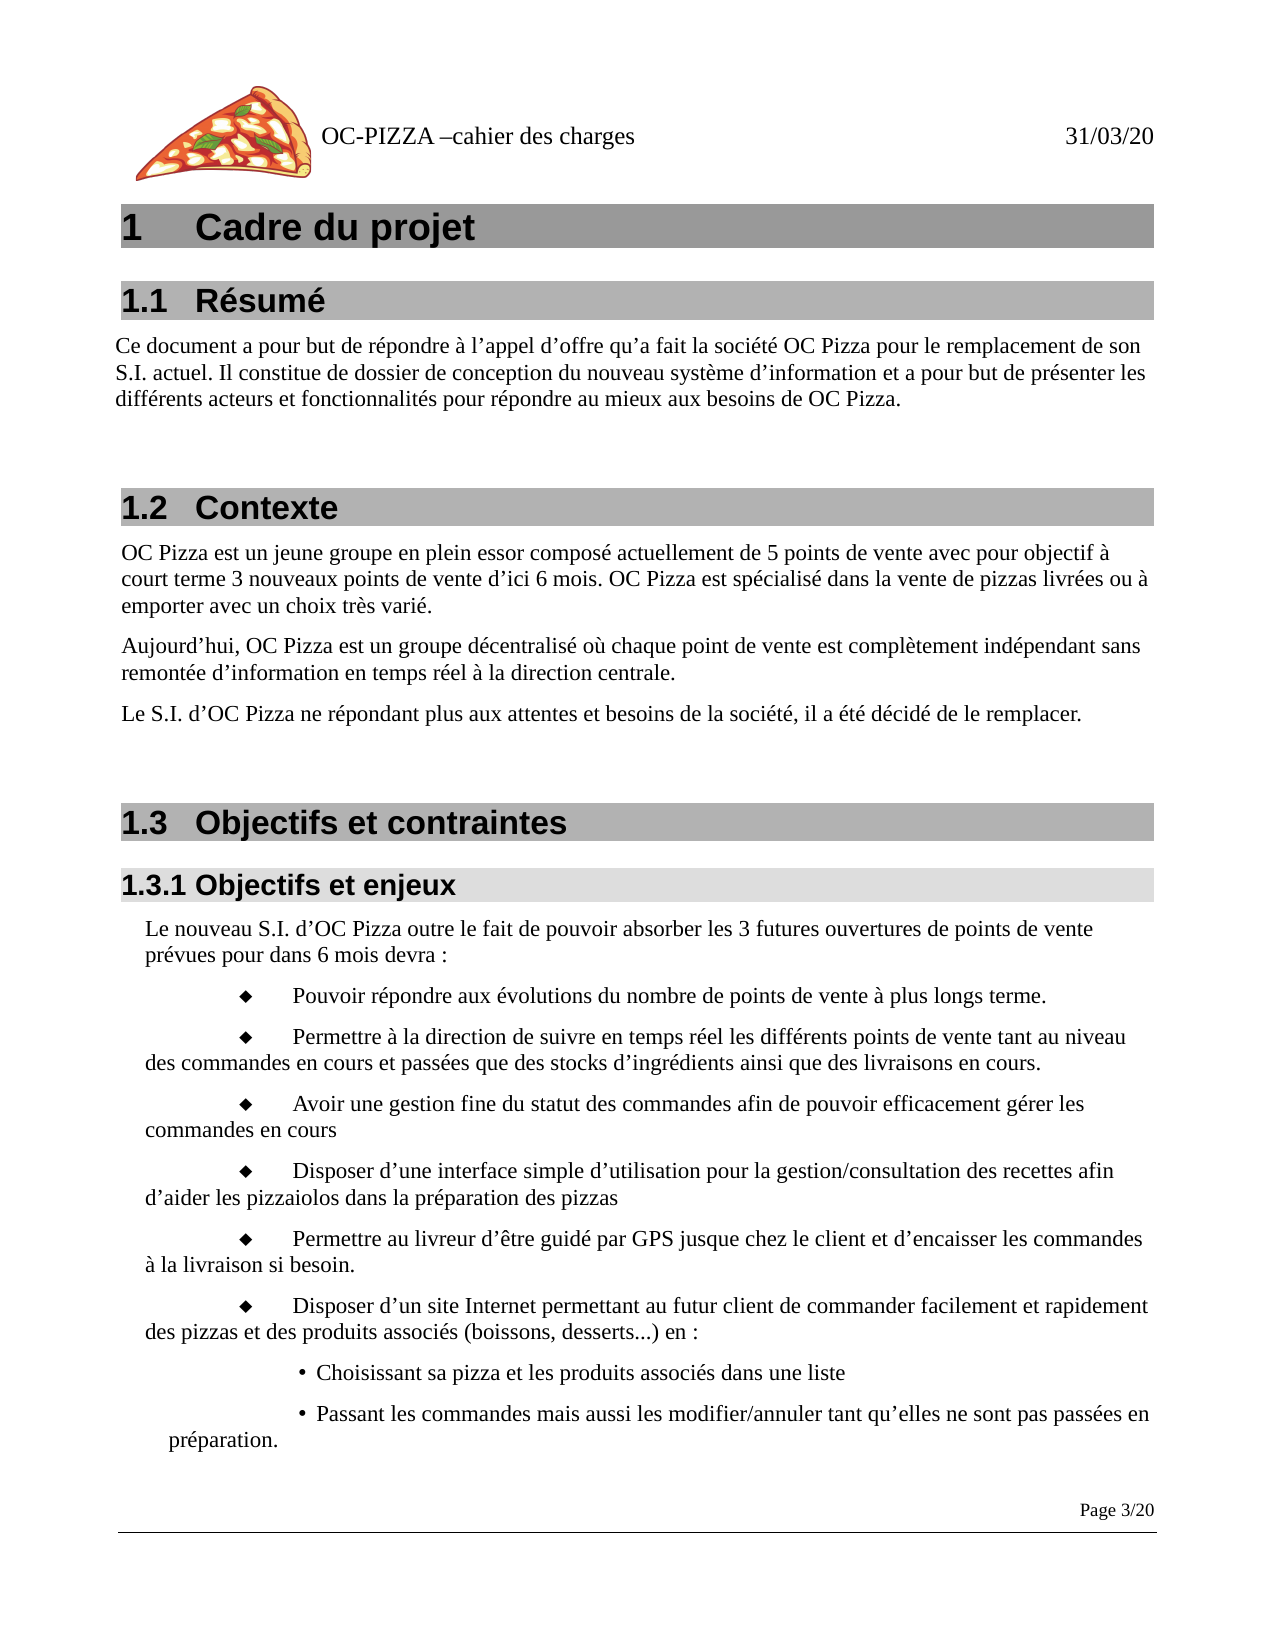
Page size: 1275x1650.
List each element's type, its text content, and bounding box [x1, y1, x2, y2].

subtitle Objectifs et contraintes [121, 803, 1154, 841]
list Passant les commandes mais aussi les modifier/annuler tant qu’elles ne sont pas passées en préparation. [168, 1400, 1154, 1453]
list Permettre à la direction de suivre en temps réel les différents points de vente tant au niveau des commandes en cours et passées que des stocks d’ingrédients ainsi que des livraisons en cours. [145, 1023, 1154, 1076]
picture [135, 86, 312, 181]
subtitle Objectifs et enjeux [121, 868, 1154, 902]
subtitle Contexte [121, 488, 1154, 526]
list Avoir une gestion fine du statut des commandes afin de pouvoir efficacement gérer les commandes en cours [145, 1090, 1154, 1143]
list Disposer d’une interface simple d’utilisation pour la gestion/consultation des recettes afin d’aider les pizzaiolos dans la préparation des pizzas [145, 1157, 1154, 1210]
list Disposer d’un site Internet permettant au futur client de commander facilement et rapidement des pizzas et des produits associés (boissons, desserts...) en : [145, 1292, 1154, 1345]
list Permettre au livreur d’être guidé par GPS jusque chez le client et d’encaisser les commandes à la livraison si besoin. [145, 1225, 1154, 1277]
subtitle Résumé [121, 281, 1154, 320]
list Pouvoir répondre aux évolutions du nombre de points de vente à plus longs terme. [145, 982, 1154, 1008]
text OC Pizza est un jeune groupe en plein essor composé actuellement de 5 points de vente avec pour objectif à court terme 3 nouveaux points de vente d’ici 6 mois. OC Pizza est spécialisé dans la vente de pizzas livrées ou à emporter avec un choix très varié. [121, 539, 1154, 618]
text Le S.I. d’OC Pizza ne répondant plus aux attentes et besoins de la société, il a été décidé de le remplacer. [121, 700, 1154, 726]
list Le nouveau S.I. d’OC Pizza outre le fait de pouvoir absorber les 3 futures ouvertures de points de vente prévues pour dans 6 mois devra : [145, 914, 1154, 967]
subtitle Cadre du projet [121, 204, 1154, 248]
text Ce document a pour but de répondre à l’appel d’offre qu’a fait la société OC Pizza pour le remplacement de son S.I. actuel. Il constitue de dossier de conception du nouveau système d’information et a pour but de présenter les différents acteurs et fonctionnalités pour répondre au mieux aux besoins de OC Pizza. [115, 332, 1154, 411]
list Choisissant sa pizza et les produits associés dans une liste [168, 1359, 1154, 1386]
text Aujourd’hui, OC Pizza est un groupe décentralisé où chaque point de vente est complètement indépendant sans remontée d’information en temps réel à la direction centrale. [121, 633, 1154, 685]
